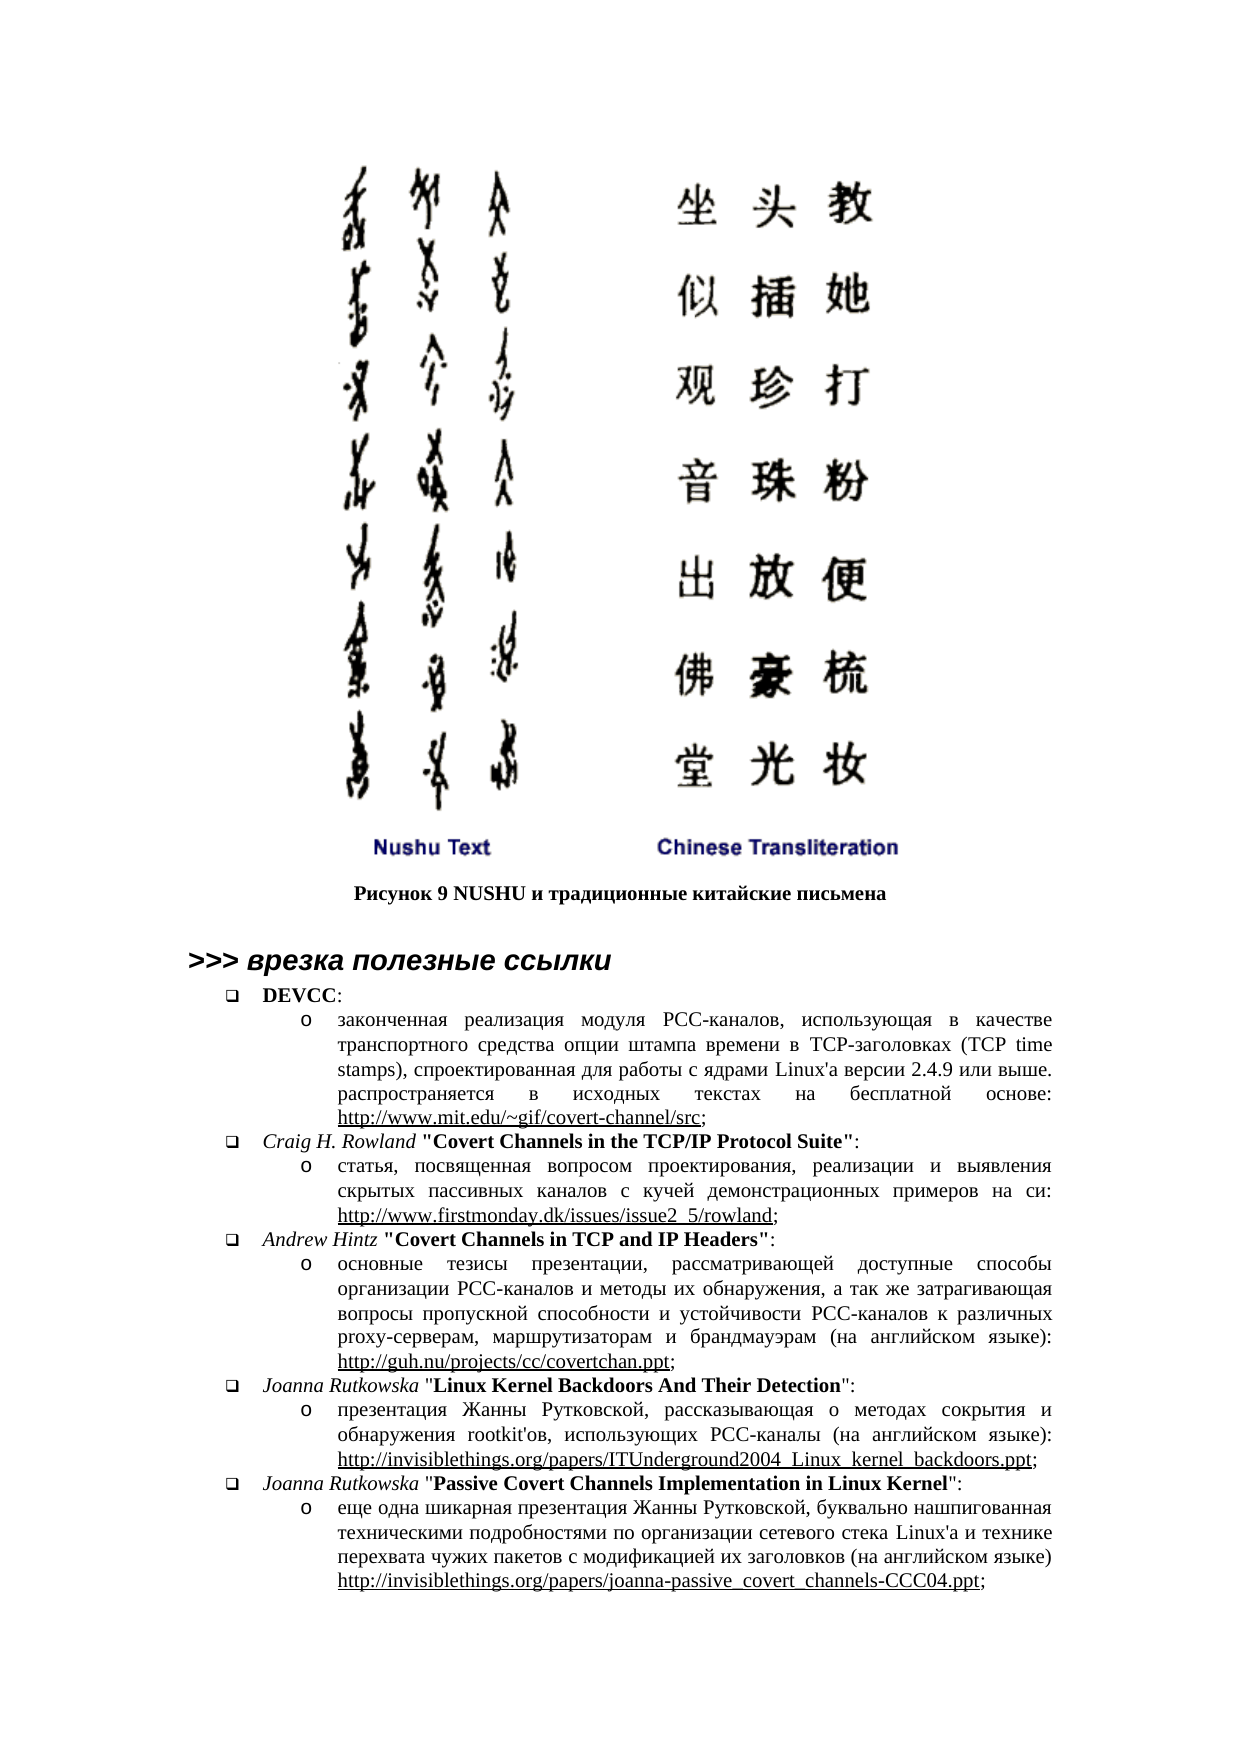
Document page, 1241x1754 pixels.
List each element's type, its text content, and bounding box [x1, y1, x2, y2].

list презентация Жанны Рутковской, рассказывающая о методах сокрытия и обнаружения rootkit'ов, использующих PCC-каналы (на английском языке): http://invisiblethings.org/papers/ITUnderground2004_Linux_kernel_backdoors.ppt; [300, 1397, 1053, 1471]
subtitle >>> врезка полезные ссылки [187, 943, 1053, 976]
list Craig H. Rowland "Covert Channels in the TCP/IP Protocol Suite": [225, 1129, 1053, 1153]
list основные тезисы презентации, рассматривающей доступные способы организации PCC-каналов и методы их обнаружения, а так же затрагивающая вопросы пропускной способности и устойчивости PCC-каналов к различных proxy-серверам, маршрутизаторам и брандмауэрам (на английском языке): http://guh.nu/projects/cc/covertchan.ppt; [300, 1251, 1053, 1373]
list DEVCC: [225, 983, 1053, 1007]
list Joanna Rutkowska "Passive Covert Channels Implementation in Linux Kernel": [225, 1471, 1053, 1494]
picture [323, 150, 917, 869]
list еще одна шикарная презентация Жанны Рутковской, буквально нашпигованная техническими подробностями по организации сетевого стека Linux'а и технике перехвата чужих пакетов с модификацией их заголовков (на английском языке) http://invisiblethings.org/papers/joanna-passive_covert_channels-CCC04.ppt; [300, 1494, 1053, 1592]
list Andrew Hintz "Covert Channels in TCP and IP Headers": [225, 1227, 1053, 1251]
list Joanna Rutkowska "Linux Kernel Backdoors And Their Detection": [225, 1373, 1053, 1397]
text Рисунок 9 NUSHU и традиционные китайские письмена [187, 881, 1053, 905]
list законченная реализация модуля PCC-каналов, использующая в качестве транспортного средства опции штампа времени в TCP-заголовках (TCP time stamps), спроектированная для работы с ядрами Linux'а версии 2.4.9 или выше. распространяется в исходных текстах на бесплатной основе: http://www.mit.edu/~gif/covert-channel/src; [300, 1007, 1053, 1129]
list статья, посвященная вопросом проектирования, реализации и выявления скрытых пассивных каналов с кучей демонстрационных примеров на си: http://www.firstmonday.dk/issues/issue2_5/rowland; [300, 1153, 1053, 1227]
